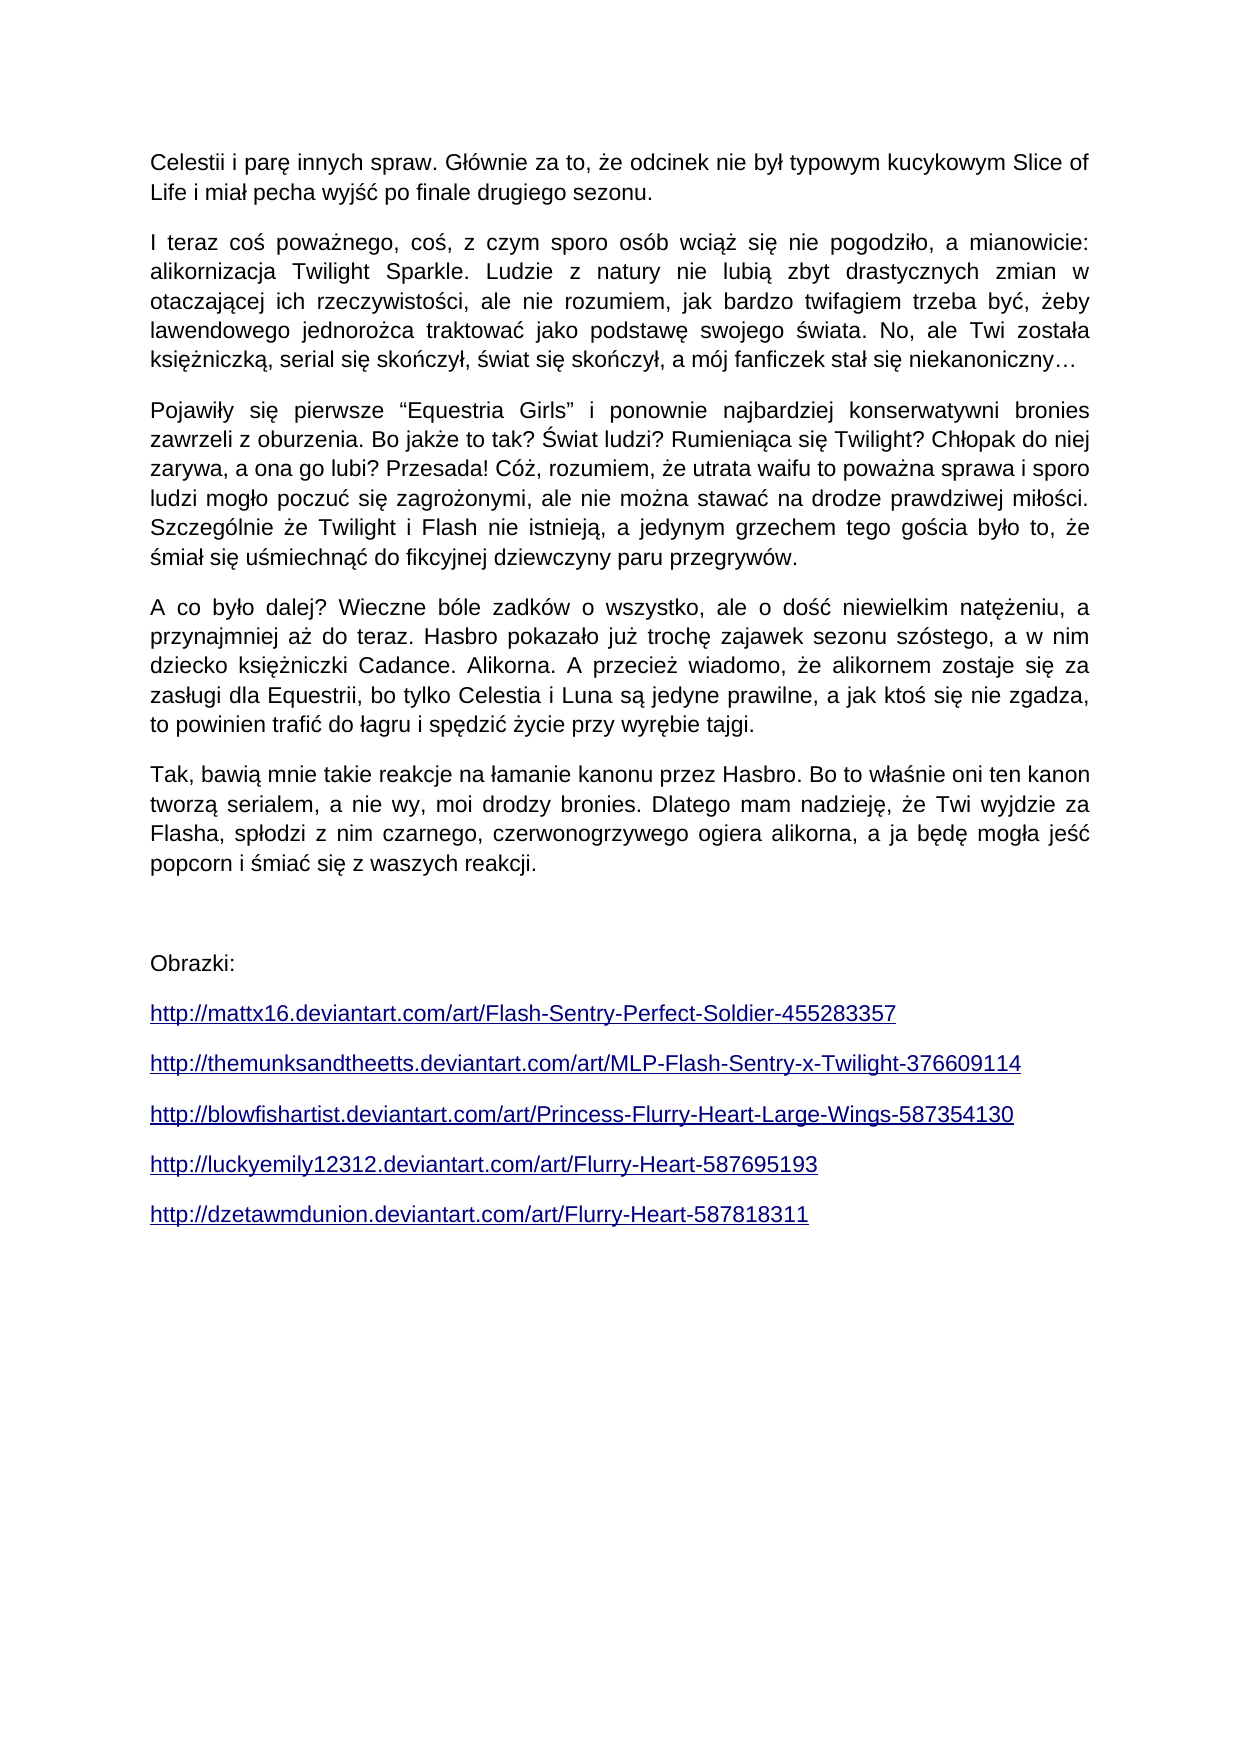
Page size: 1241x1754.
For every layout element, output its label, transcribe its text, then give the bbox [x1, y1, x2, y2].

text Pojawiły się pierwsze “Equestria Girls” i ponownie najbardziej konserwatywni bronies zawrzeli z oburzenia. Bo jakże to tak? Świat ludzi? Rumieniąca się Twilight? Chłopak do niej zarywa, a ona go lubi? Przesada! Cóż, rozumiem, że utrata waifu to poważna sprawa i sporo ludzi mogło poczuć się zagrożonymi, ale nie można stawać na drodze prawdziwej miłości. Szczególnie że Twilight i Flash nie istnieją, a jedynym grzechem tego gościa było to, że śmiał się uśmiechnąć do fikcyjnej dziewczyny paru przegrywów. [150, 397, 1091, 570]
text http://mattx16.deviantart.com/art/Flash-Sentry-Perfect-Soldier-455283357 [150, 1001, 1091, 1026]
text http://blowfishartist.deviantart.com/art/Princess-Flurry-Heart-Large-Wings-587354130 [150, 1101, 1091, 1127]
text http://themunksandtheetts.deviantart.com/art/MLP-Flash-Sentry-x-Twilight-376609114 [150, 1051, 1091, 1077]
text http://luckyemily12312.deviantart.com/art/Flurry-Heart-587695193 [150, 1151, 1091, 1177]
text http://dzetawmdunion.deviantart.com/art/Flurry-Heart-587818311 [150, 1202, 1091, 1227]
text A co było dalej? Wieczne bóle zadków o wszystko, ale o dość niewielkim natężeniu, a przynajmniej aż do teraz. Hasbro pokazało już trochę zajawek sezonu szóstego, a w nim dziecko księżniczki Cadance. Alikorna. A przecież wiadomo, że alikornem zostaje się za zasługi dla Equestrii, bo tylko Celestia i Luna są jedyne prawilne, a jak ktoś się nie zgadza, to powinien trafić do łagru i spędzić życie przy wyrębie tajgi. [150, 594, 1091, 737]
text Obrazki: [150, 951, 1091, 976]
text Celestii i parę innych spraw. Głównie za to, że odcinek nie był typowym kucykowym Slice of Life i miał pecha wyjść po finale drugiego sezonu. [150, 150, 1091, 205]
text Tak, bawią mnie takie reakcje na łamanie kanonu przez Hasbro. Bo to właśnie oni ten kanon tworzą serialem, a nie wy, moi drodzy bronies. Dlatego mam nadzieję, że Twi wyjdzie za Flasha, spłodzi z nim czarnego, czerwonogrzywego ogiera alikorna, a ja będę mogła jeść popcorn i śmiać się z waszych reakcji. [150, 762, 1091, 876]
text I teraz coś poważnego, coś, z czym sporo osób wciąż się nie pogodziło, a mianowicie: alikornizacja Twilight Sparkle. Ludzie z natury nie lubią zbyt drastycznych zmian w otaczającej ich rzeczywistości, ale nie rozumiem, jak bardzo twifagiem trzeba być, żeby lawendowego jednorożca traktować jako podstawę swojego świata. No, ale Twi została księżniczką, serial się skończył, świat się skończył, a mój fanficzek stał się niekanoniczny… [150, 229, 1091, 373]
